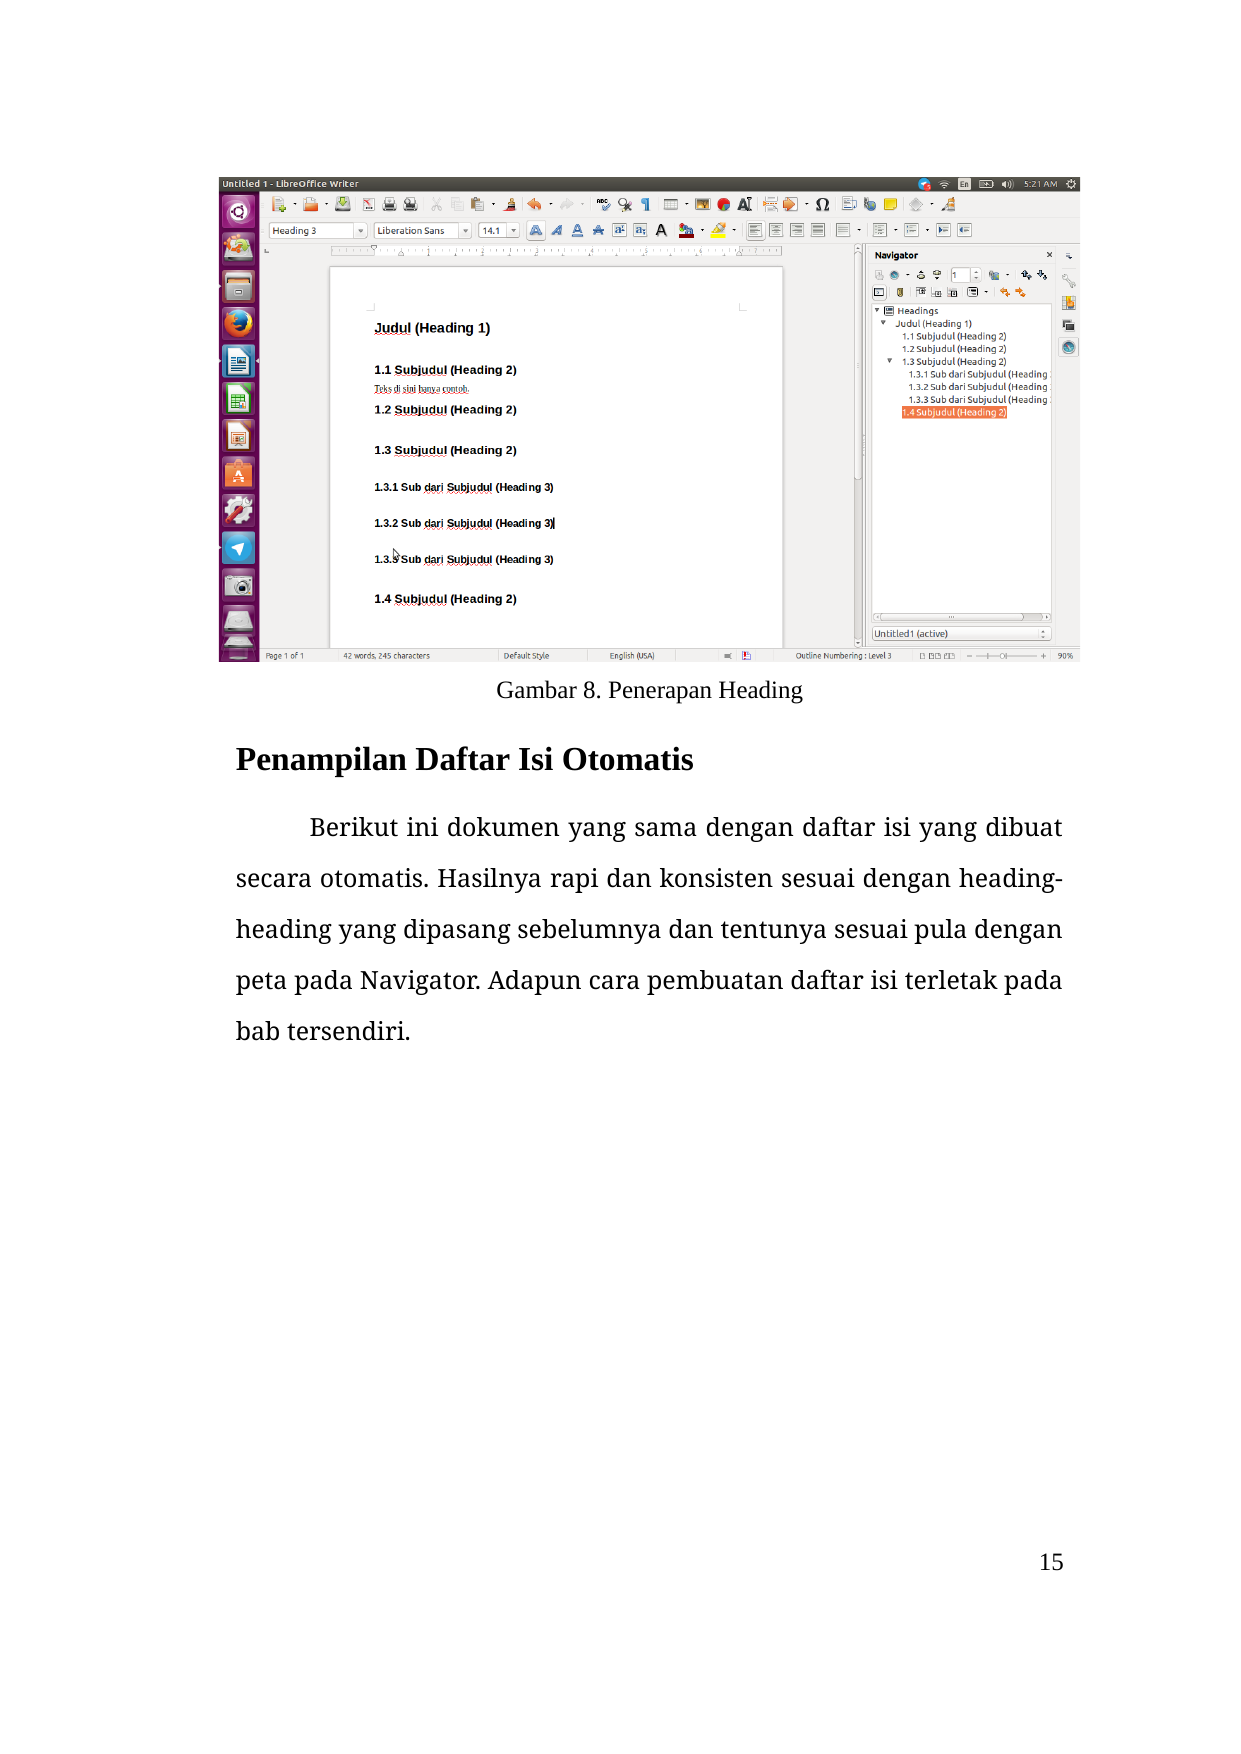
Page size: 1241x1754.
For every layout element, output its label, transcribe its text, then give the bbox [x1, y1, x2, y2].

subtitle Penampilan Daftar Isi Otomatis [236, 739, 1063, 778]
text Berikut ini dokumen yang sama dengan daftar isi yang dibuat secara otomatis. Hasilnya rapi dan konsisten sesuai dengan heading-heading yang dipasang sebelumnya dan tentunya sesuai pula dengan peta pada Navigator. Adapun cara pembuatan daftar isi terletak pada bab tersendiri. [236, 810, 1063, 1048]
text Gambar 8. Penerapan Heading [236, 662, 1063, 704]
picture [218, 177, 1081, 662]
